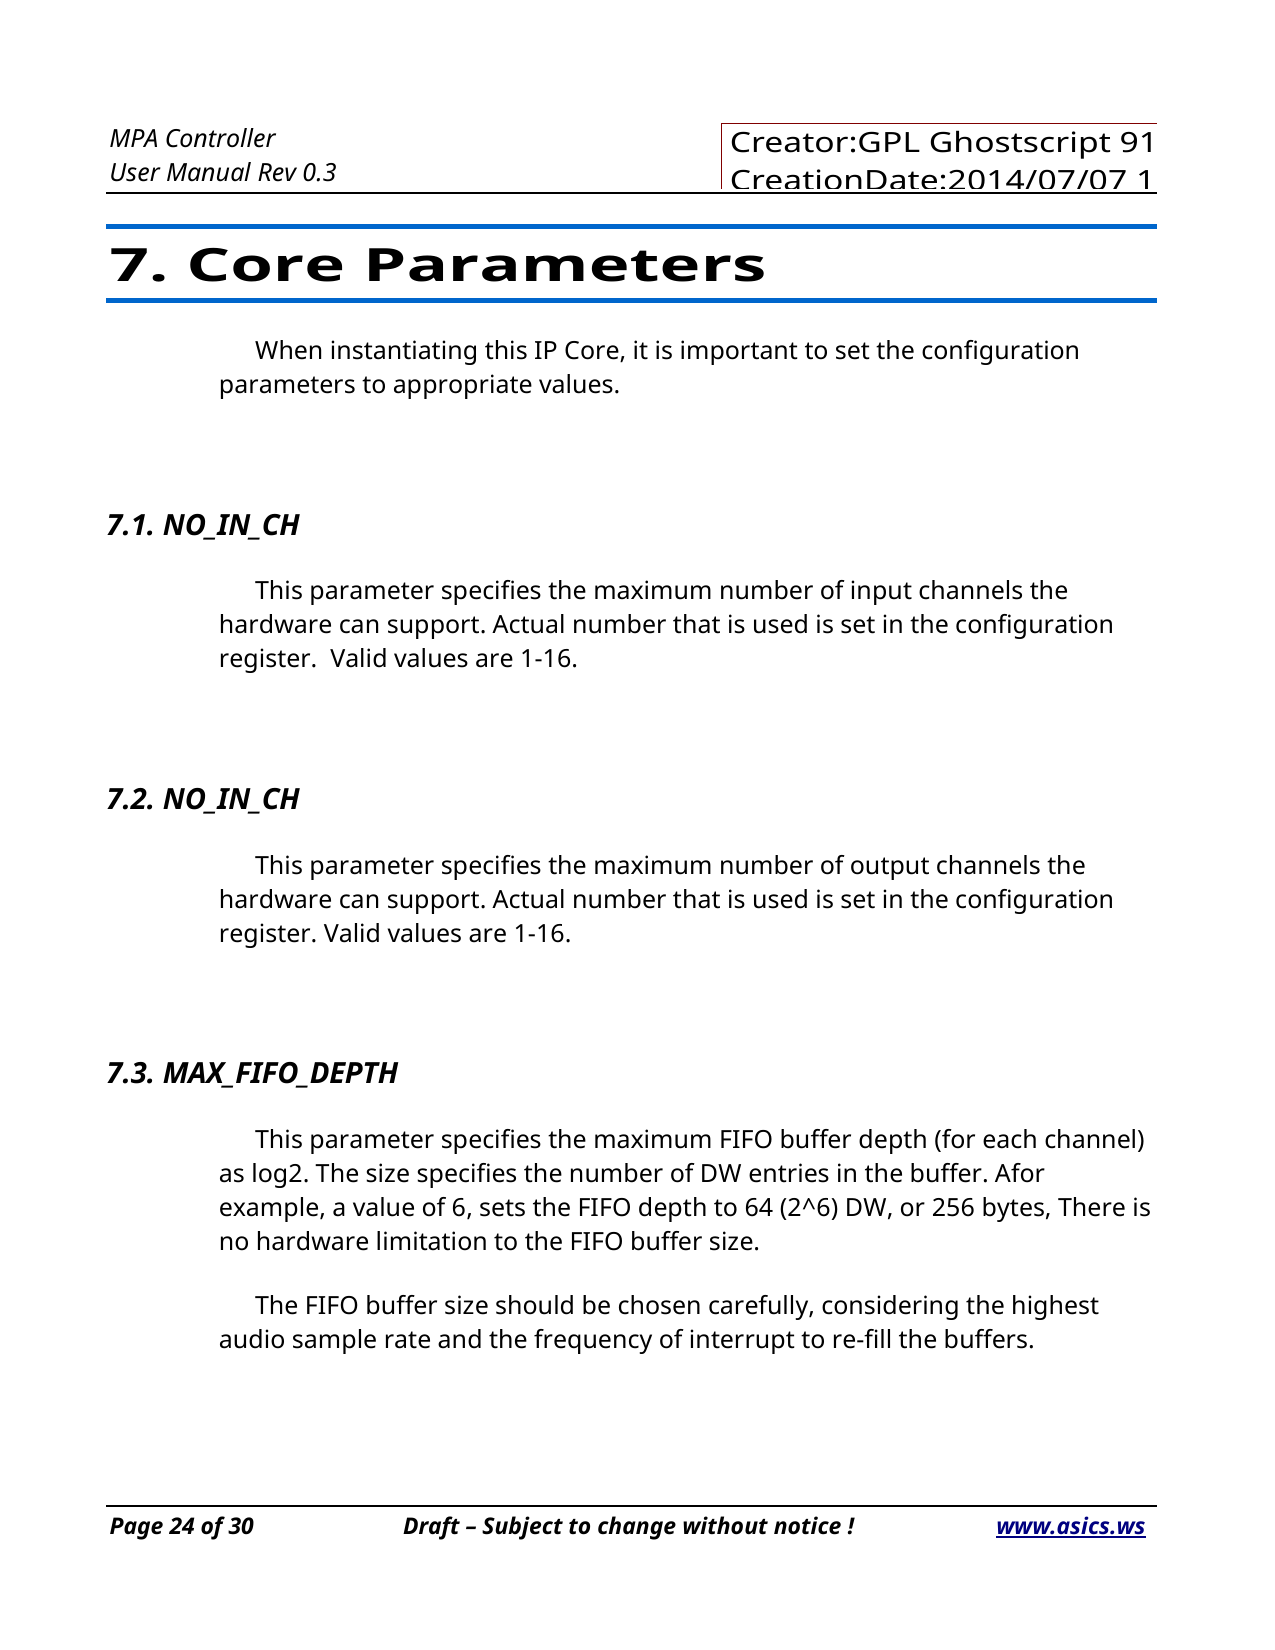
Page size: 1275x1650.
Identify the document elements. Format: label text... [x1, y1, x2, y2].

subtitle MAX_FIFO_DEPTH [106, 1052, 1157, 1092]
text The FIFO buffer size should be chosen carefully, considering the highest audio sample rate and the frequency of interrupt to re-fill the buffers. [219, 1288, 1157, 1356]
text This parameter specifies the maximum number of output channels the hardware can support. Actual number that is used is set in the configuration register. Valid values are 1-16. [219, 848, 1157, 949]
subtitle Core Parameters [106, 229, 1157, 298]
text When instantiating this IP Core, it is important to set the configuration parameters to appropriate values. [219, 333, 1157, 401]
text This parameter specifies the maximum FIFO buffer depth (for each channel) as log2. The size specifies the number of DW entries in the buffer. Afor example, a value of 6, sets the FIFO depth to 64 (2^6) DW, or 256 bytes, There is no hardware limitation to the FIFO buffer size. [219, 1122, 1157, 1258]
subtitle NO_IN_CH [106, 778, 1157, 818]
subtitle NO_IN_CH [106, 504, 1157, 543]
text This parameter specifies the maximum number of input channels the hardware can support. Actual number that is used is set in the configuration register. Valid values are 1-16. [219, 573, 1157, 675]
